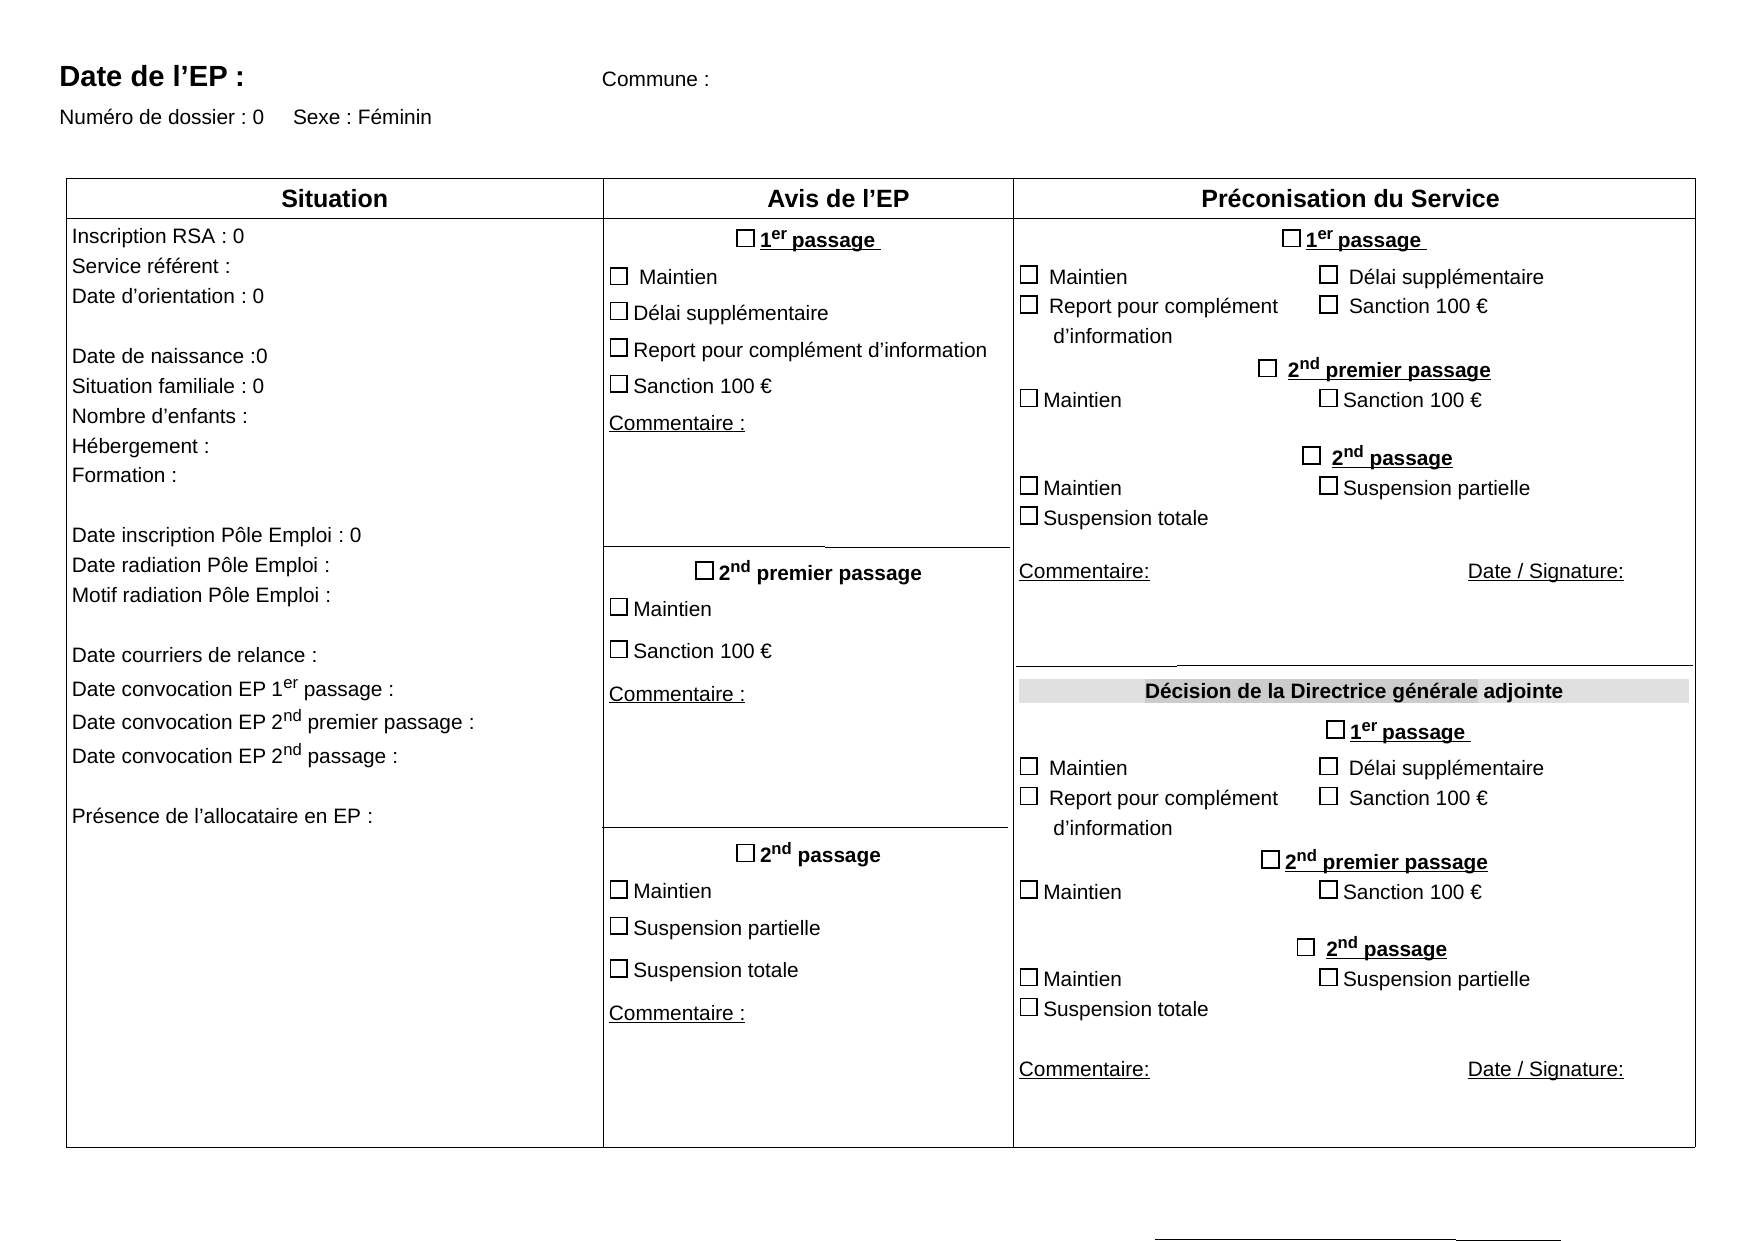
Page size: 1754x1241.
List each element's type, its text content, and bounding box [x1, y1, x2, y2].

table_header Situation [67, 179, 603, 218]
table_cell 1er passage Maintien Délai supplémentaire Report pour complément d’information Sanction 100 € Commentaire : 2nd premier passage Maintien Sanction 100 € Commentaire : 2nd passage Maintien Suspension partielle Suspension totale Commentaire : [604, 219, 1013, 1147]
text Numéro de dossier : 0 Sexe : Féminin [59, 105, 1695, 129]
table_header Avis de l’EP [604, 179, 1013, 218]
table_header Préconisation du Service [1014, 179, 1695, 218]
text Date de l’EP : Commune : [59, 59, 1695, 93]
table_cell Inscription RSA : 0 Service référent : Date d’orientation : 0 Date de naissance :0 Situation familiale : 0 Nombre d’enfants : Hébergement : Formation : Date inscription Pôle Emploi : 0 Date radiation Pôle Emploi : Motif radiation Pôle Emploi : Date courriers de relance : Date convocation EP 1er passage : Date convocation EP 2nd premier passage : Date convocation EP 2nd passage : Présence de l’allocataire en EP : [67, 219, 603, 1147]
table_cell 1er passage Maintien Délai supplémentaire Report pour complément Sanction 100 € d’information 2nd premier passage Maintien Sanction 100 € 2nd passage Maintien Suspension partielle Suspension totale Commentaire: Date / Signature: Décision de la Directrice générale adjointe 1er passage Maintien Délai supplémentaire Report pour complément Sanction 100 € d’information 2nd premier passage Maintien Sanction 100 € 2nd passage Maintien Suspension partielle Suspension totale Commentaire: Date / Signature: [1014, 219, 1695, 1147]
